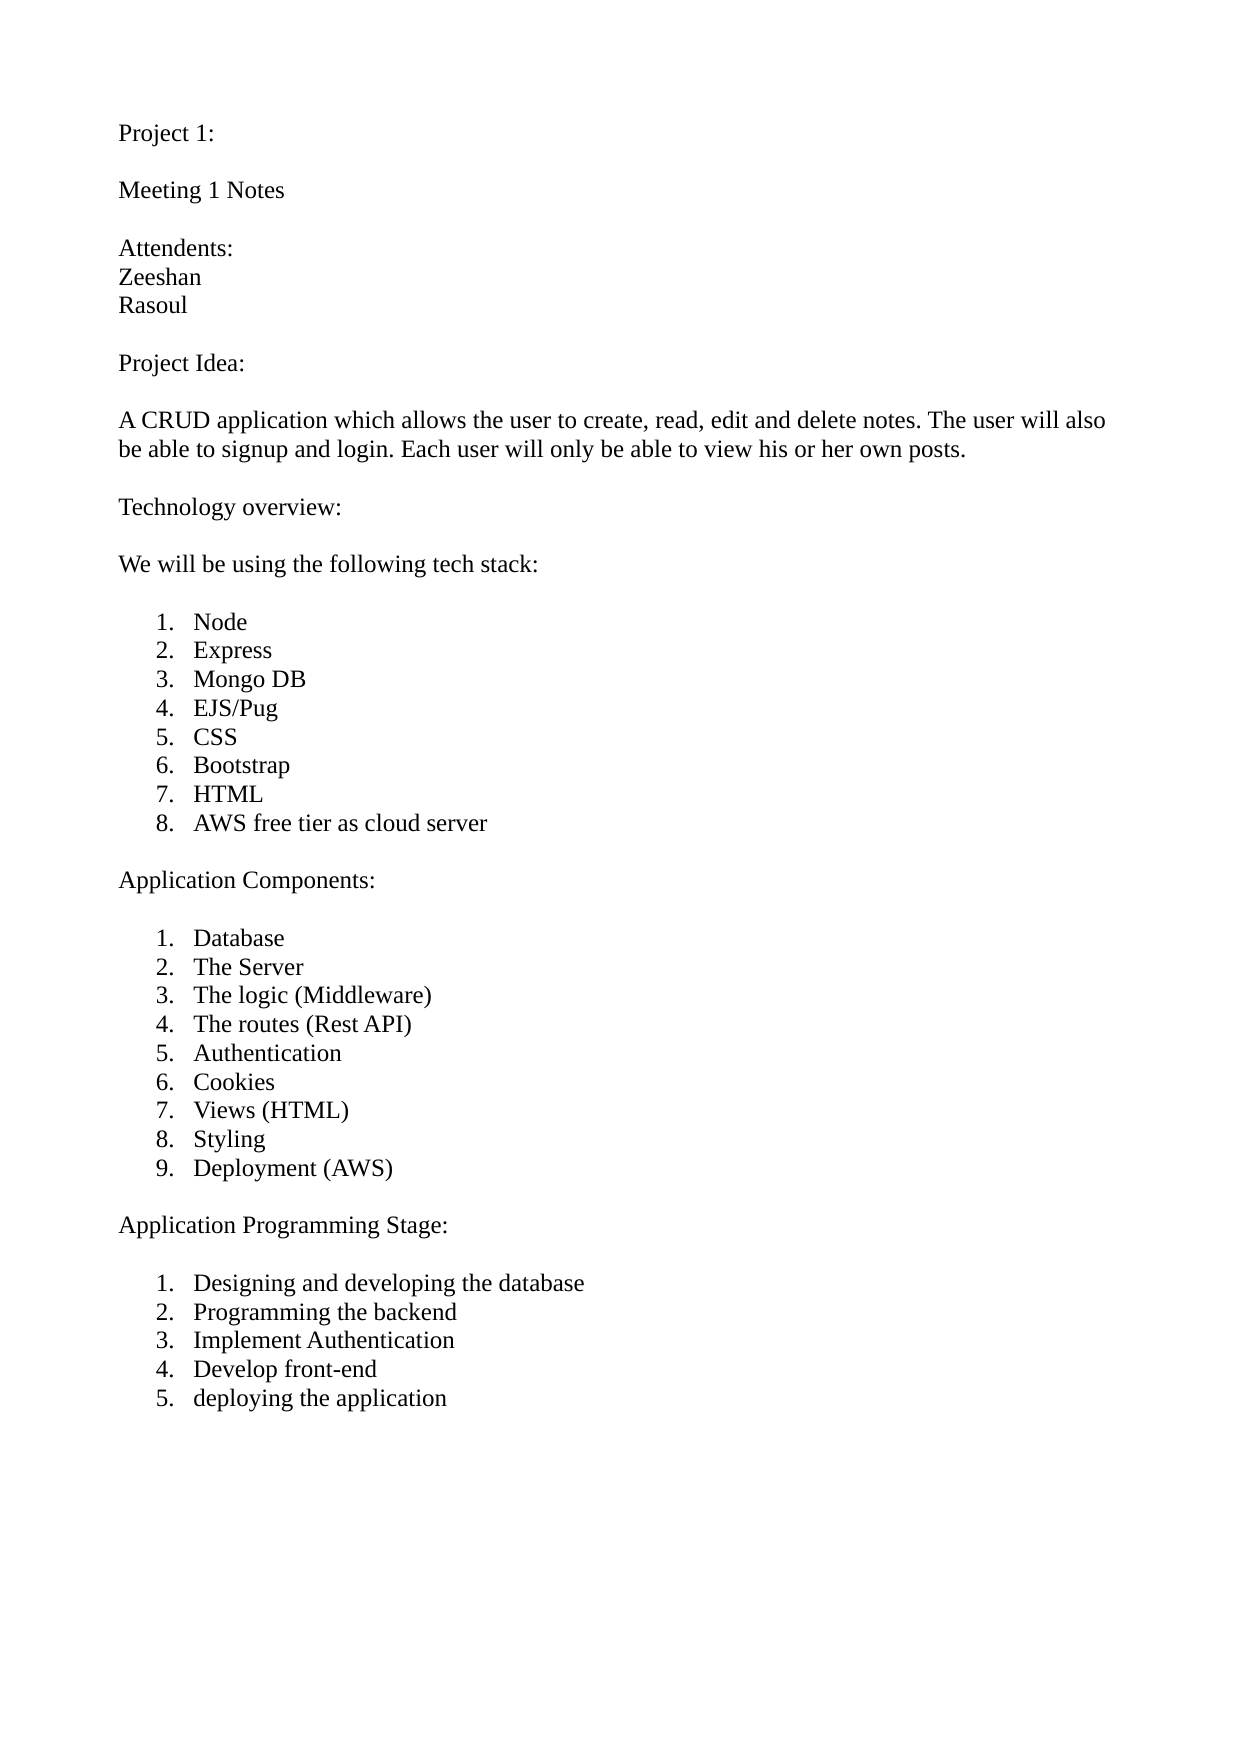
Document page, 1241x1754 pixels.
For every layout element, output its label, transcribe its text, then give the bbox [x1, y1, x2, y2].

list Bootstrap [156, 751, 1122, 779]
list Mongo DB [156, 664, 1122, 693]
text Attendents: [118, 233, 1122, 262]
list HTML [156, 779, 1122, 808]
text Application Programming Stage: [118, 1211, 1122, 1239]
text Project Idea: [118, 348, 1122, 377]
list deploying the application [156, 1383, 1122, 1412]
text Project 1: [118, 118, 1122, 147]
list The logic (Middleware) [156, 981, 1122, 1009]
list CSS [156, 722, 1122, 751]
list Cookies [156, 1067, 1122, 1096]
text Application Components: [118, 866, 1122, 894]
list Express [156, 636, 1122, 664]
list Database [156, 923, 1122, 952]
text Zeeshan [118, 262, 1122, 291]
text Rasoul [118, 291, 1122, 319]
list Styling [156, 1124, 1122, 1153]
list EJS/Pug [156, 693, 1122, 722]
list The Server [156, 952, 1122, 981]
text Meeting 1 Notes [118, 176, 1122, 204]
list Node [156, 607, 1122, 636]
list Views (HTML) [156, 1096, 1122, 1124]
text Technology overview: [118, 492, 1122, 521]
list Programming the backend [156, 1297, 1122, 1326]
list Authentication [156, 1038, 1122, 1067]
list The routes (Rest API) [156, 1009, 1122, 1038]
text A CRUD application which allows the user to create, read, edit and delete notes. The user will also be able to signup and login. Each user will only be able to view his or her own posts. [118, 406, 1122, 463]
text We will be using the following tech stack: [118, 549, 1122, 578]
list Designing and developing the database [156, 1268, 1122, 1297]
list Implement Authentication [156, 1326, 1122, 1354]
list AWS free tier as cloud server [156, 808, 1122, 837]
list Develop front-end [156, 1354, 1122, 1383]
list Deployment (AWS) [156, 1153, 1122, 1182]
